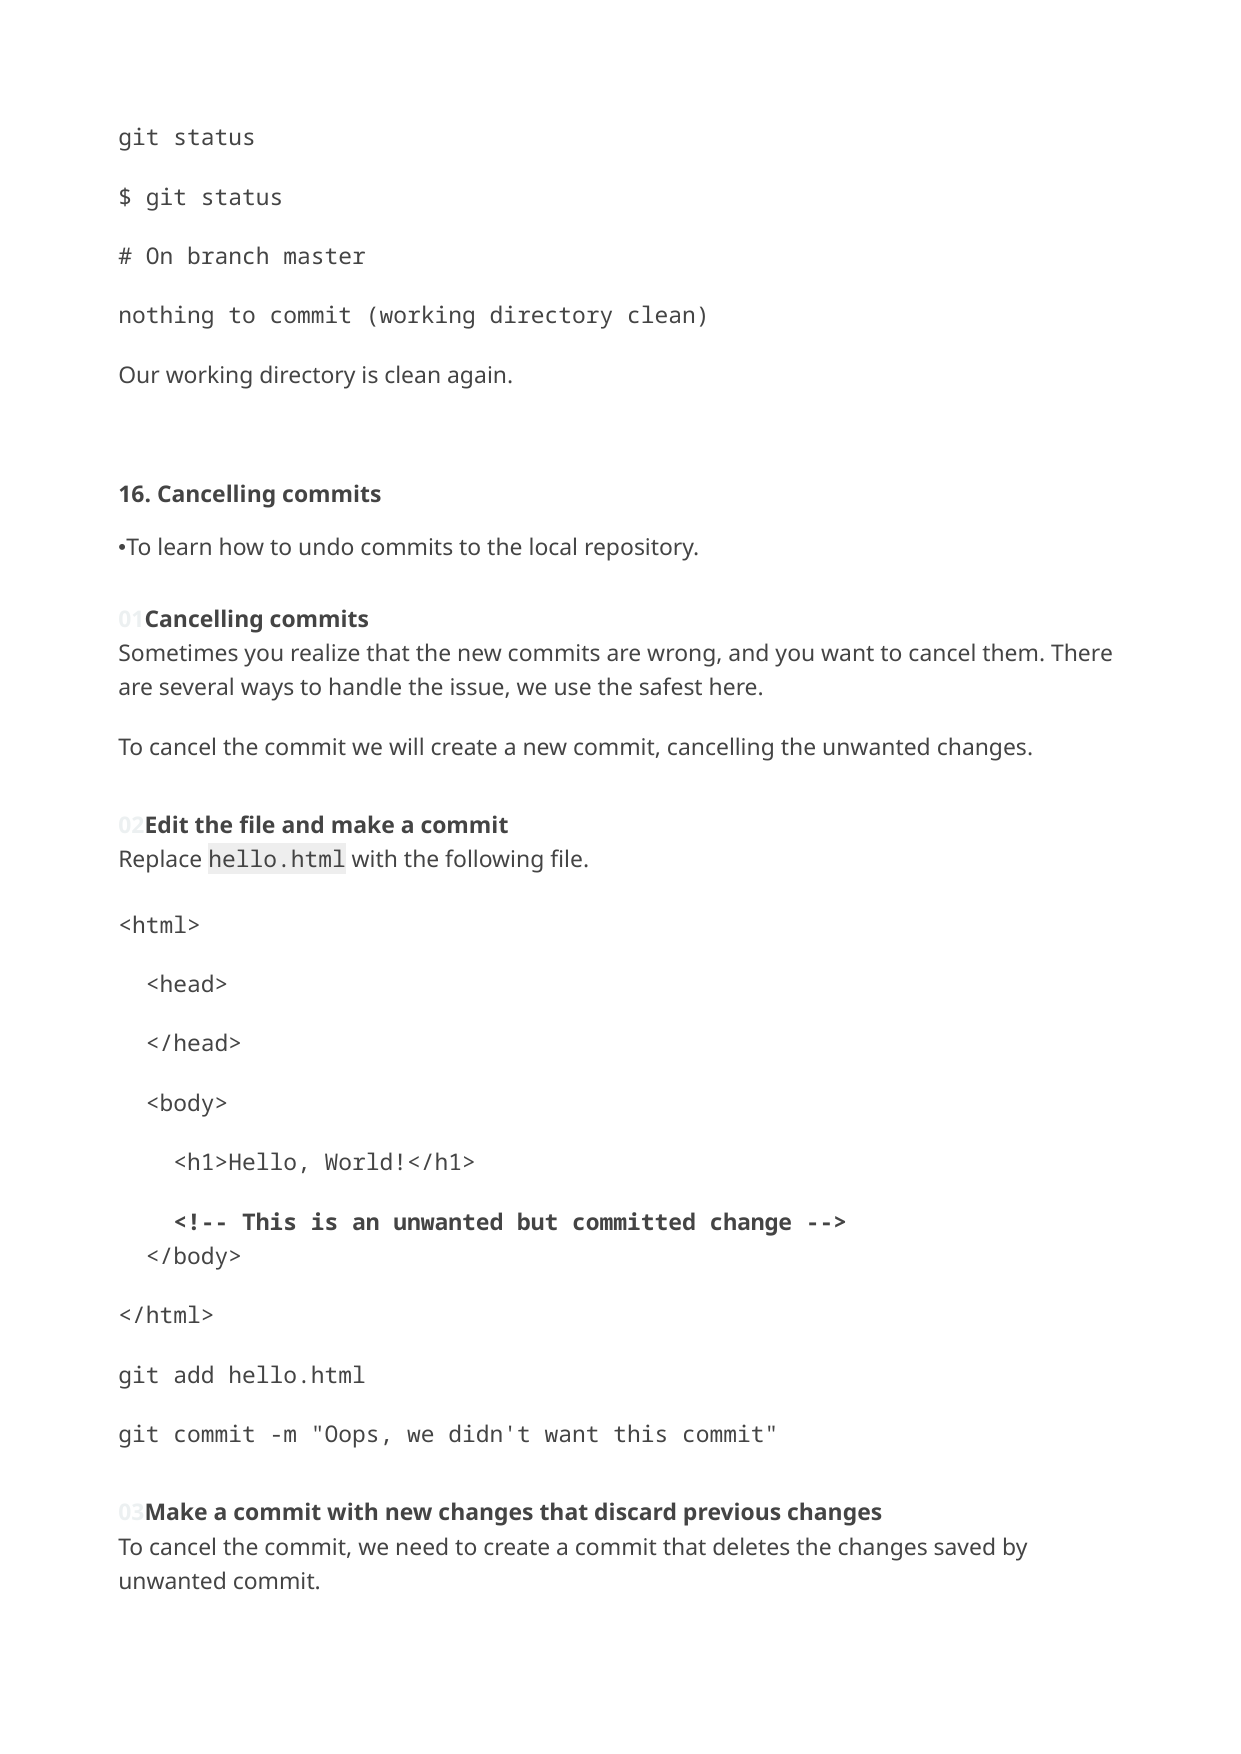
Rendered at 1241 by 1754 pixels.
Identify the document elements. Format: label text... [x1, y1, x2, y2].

text <!-- This is an unwanted but committed change --> [118, 1202, 1122, 1237]
text </body> [118, 1237, 1122, 1271]
subtitle 16. Cancelling commits [118, 474, 1122, 509]
text git statusRESULT: [118, 118, 1122, 152]
text </head> [118, 1024, 1122, 1059]
text <body> [118, 1084, 1122, 1118]
subtitle 03Make a commit with new changes that discard previous changes [118, 1474, 1122, 1527]
subtitle 02Edit the file and make a commit [118, 787, 1122, 840]
text Replace hello.html with the following file. [118, 840, 1122, 874]
text <h1>Hello, World!</h1> [118, 1143, 1122, 1177]
text <html> [118, 906, 1122, 940]
text # On branch master [118, 237, 1122, 271]
text nothing to commit (working directory clean) [118, 296, 1122, 331]
subtitle 01Cancelling commits [118, 581, 1122, 634]
text git commit -m "Oops, we didn't want this commit" [118, 1415, 1122, 1449]
list To learn how to undo commits to the local repository. [118, 527, 1122, 562]
text Our working directory is clean again. [118, 356, 1122, 390]
text Sometimes you realize that the new commits are wrong, and you want to cancel them. There are several ways to handle the issue, we use the safest here. [118, 634, 1122, 702]
text git add hello.html [118, 1356, 1122, 1390]
text $ git status [118, 177, 1122, 212]
text </html>RUN: [118, 1296, 1122, 1331]
subtitle FILE: HELLO.HTML [118, 874, 1122, 906]
text To cancel the commit, we need to create a commit that deletes the changes saved by unwanted commit. [118, 1527, 1122, 1596]
text To cancel the commit we will create a new commit, cancelling the unwanted changes. [118, 727, 1122, 762]
text <head> [118, 965, 1122, 999]
